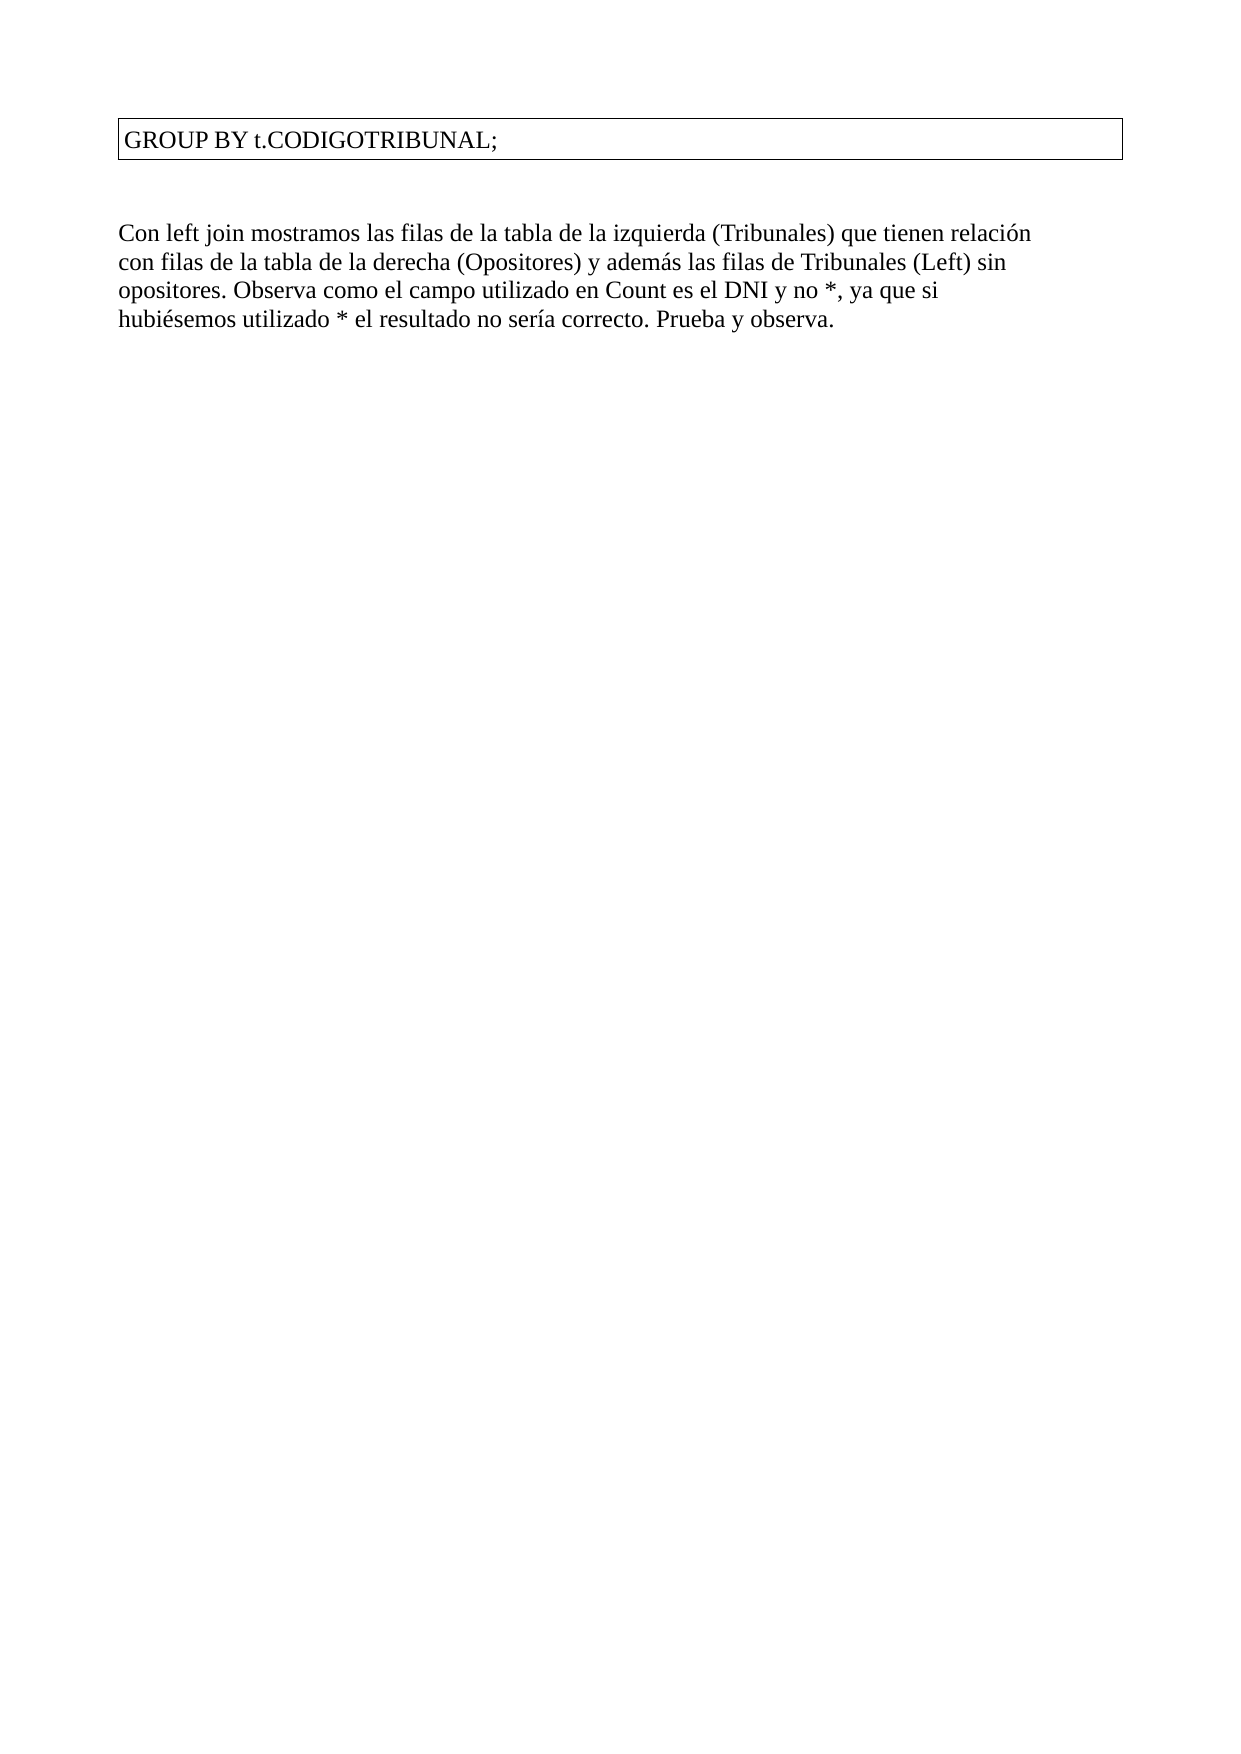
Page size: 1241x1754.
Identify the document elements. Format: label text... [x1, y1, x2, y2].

text hubiésemos utilizado * el resultado no sería correcto. Prueba y observa. [118, 304, 1122, 333]
text con filas de la tabla de la derecha (Opositores) y además las filas de Tribunales (Left) sin [118, 247, 1122, 275]
text opositores. Observa como el campo utilizado en Count es el DNI y no *, ya que si [118, 275, 1122, 304]
table_header GROUP BY t.CODIGOTRIBUNAL; [119, 119, 1122, 159]
text Con left join mostramos las filas de la tabla de la izquierda (Tribunales) que tienen relación [118, 218, 1122, 247]
